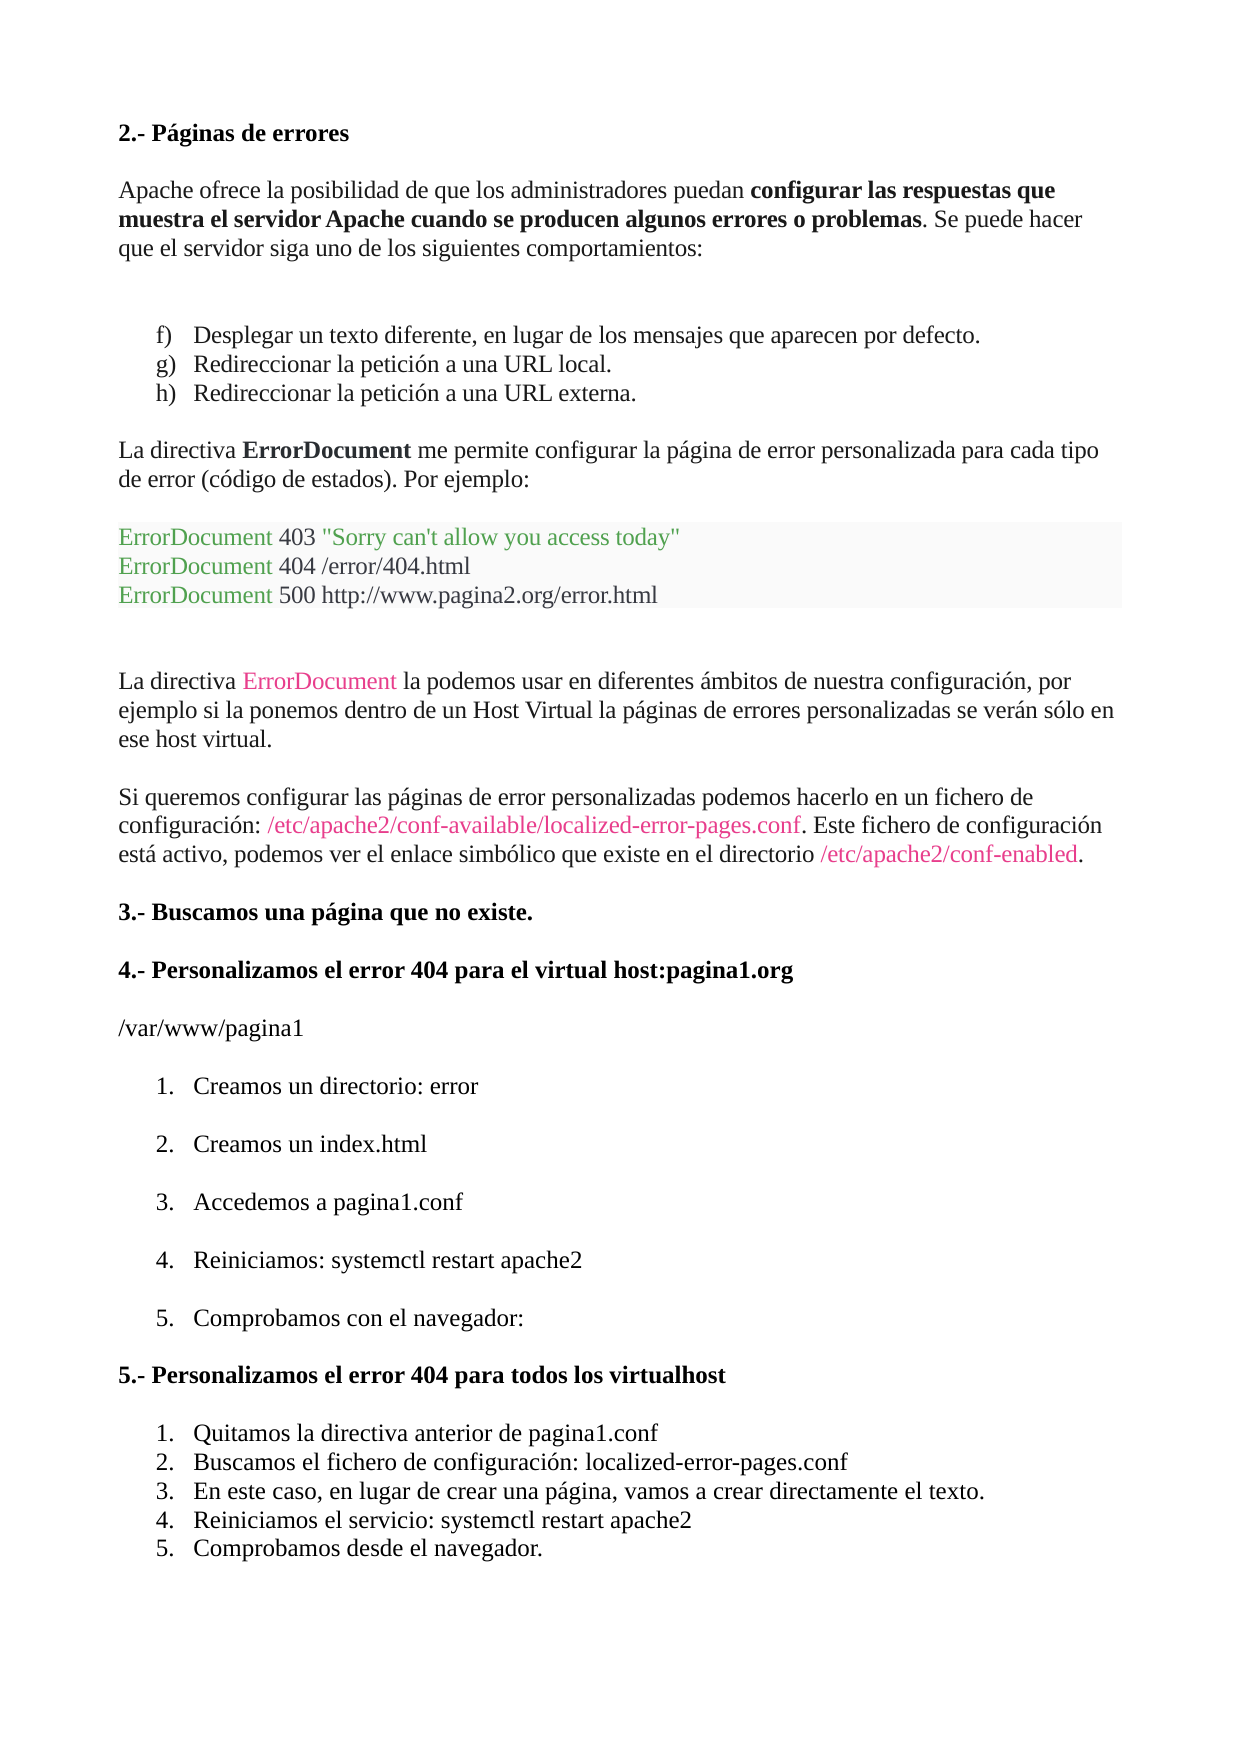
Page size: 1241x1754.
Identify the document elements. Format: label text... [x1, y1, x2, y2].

text 2.- Páginas de errores [118, 118, 1122, 147]
text ErrorDocument 403 "Sorry can't allow you access today" [118, 522, 1122, 551]
text /var/www/pagina1 [118, 1013, 1122, 1042]
text Apache ofrece la posibilidad de que los administradores puedan configurar las respuestas que muestra el servidor Apache cuando se producen algunos errores o problemas. Se puede hacer que el servidor siga uno de los siguientes comportamientos: [118, 176, 1122, 262]
list En este caso, en lugar de crear una página, vamos a crear directamente el texto. [156, 1476, 1122, 1505]
list Buscamos el fichero de configuración: localized-error-pages.conf [156, 1447, 1122, 1476]
list Comprobamos con el navegador: [156, 1303, 1122, 1331]
list Reiniciamos el servicio: systemctl restart apache2 [156, 1505, 1122, 1533]
list Comprobamos desde el navegador. [156, 1533, 1122, 1562]
list Quitamos la directiva anterior de pagina1.conf [156, 1418, 1122, 1447]
text 5.- Personalizamos el error 404 para todos los virtualhost [118, 1361, 1122, 1389]
text La directiva ErrorDocument la podemos usar en diferentes ámbitos de nuestra configuración, por ejemplo si la ponemos dentro de un Host Virtual la páginas de errores personalizadas se verán sólo en ese host virtual. [118, 666, 1122, 753]
text ErrorDocument 404 /error/404.html [118, 551, 1122, 580]
list Accedemos a pagina1.conf [156, 1187, 1122, 1216]
list Desplegar un texto diferente, en lugar de los mensajes que aparecen por defecto. [156, 320, 1122, 349]
list Creamos un directorio: error [156, 1071, 1122, 1100]
text ErrorDocument 500 http://www.pagina2.org/error.html [118, 580, 1122, 608]
text Si queremos configurar las páginas de error personalizadas podemos hacerlo en un fichero de configuración: /etc/apache2/conf-available/localized-error-pages.conf. Este fichero de configuración está activo, podemos ver el enlace simbólico que existe en el directorio /etc/apache2/conf-enabled. [118, 782, 1122, 868]
text La directiva ErrorDocument me permite configurar la página de error personalizada para cada tipo de error (código de estados). Por ejemplo: [118, 436, 1122, 493]
text 3.- Buscamos una página que no existe. [118, 897, 1122, 926]
list Reiniciamos: systemctl restart apache2 [156, 1245, 1122, 1273]
text 4.- Personalizamos el error 404 para el virtual host:pagina1.org [118, 955, 1122, 984]
list Redireccionar la petición a una URL local. [156, 349, 1122, 378]
list Creamos un index.html [156, 1129, 1122, 1158]
list Redireccionar la petición a una URL externa. [156, 378, 1122, 406]
